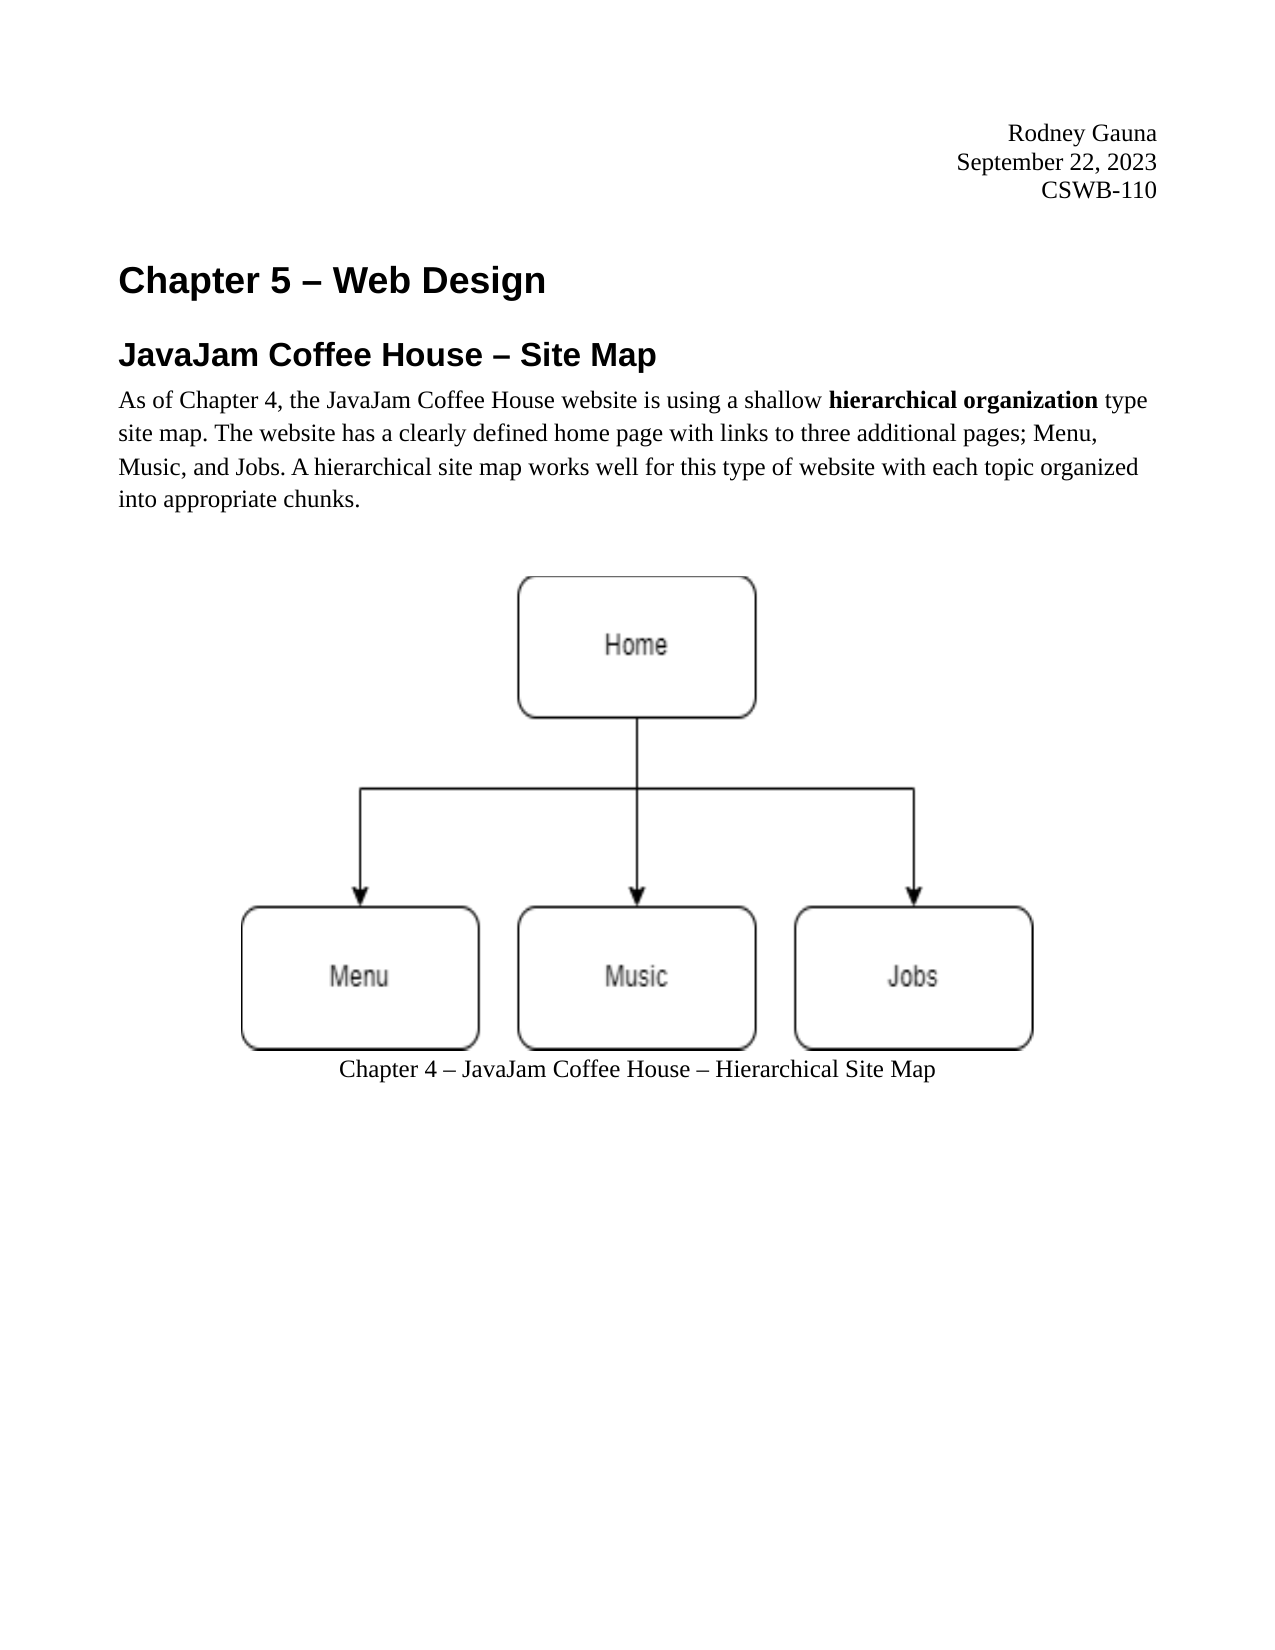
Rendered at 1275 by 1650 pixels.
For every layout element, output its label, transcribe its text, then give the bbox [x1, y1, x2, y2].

text Chapter 4 – JavaJam Coffee House – Hierarchical Site Map [118, 580, 1157, 1083]
text September 22, 2023 [118, 147, 1157, 176]
subtitle JavaJam Coffee House – Site Map [118, 334, 1157, 373]
picture [241, 576, 1034, 1051]
text As of Chapter 4, the JavaJam Coffee House website is using a shallow hierarchical organization type site map. The website has a clearly defined home page with links to three additional pages; Menu, Music, and Jobs. A hierarchical site map works well for this type of website with each topic organized into appropriate chunks. [118, 386, 1157, 513]
text Rodney Gauna [118, 118, 1157, 147]
text CSWB-110 [118, 176, 1157, 204]
subtitle Chapter 5 – Web Design [118, 258, 1157, 301]
